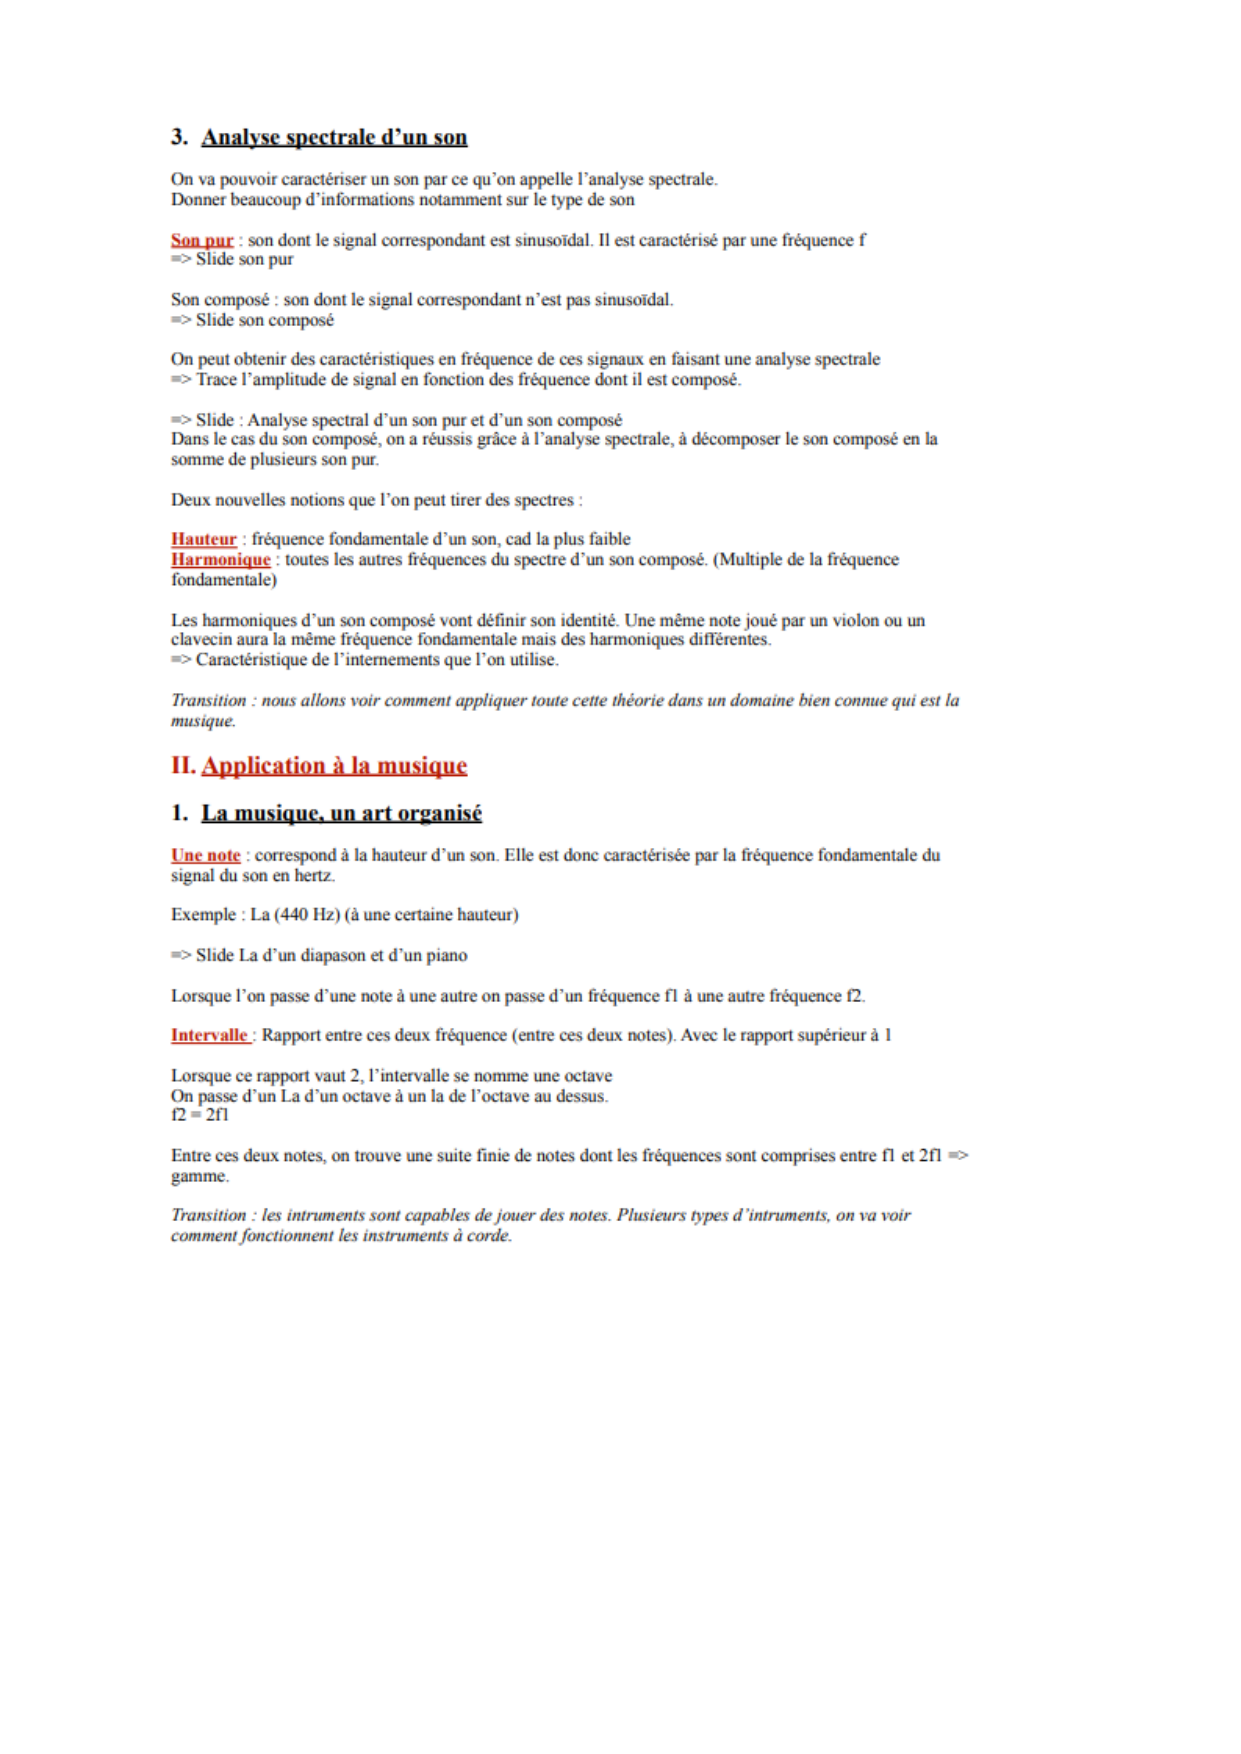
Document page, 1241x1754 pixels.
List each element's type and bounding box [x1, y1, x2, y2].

picture [163, 121, 970, 1257]
